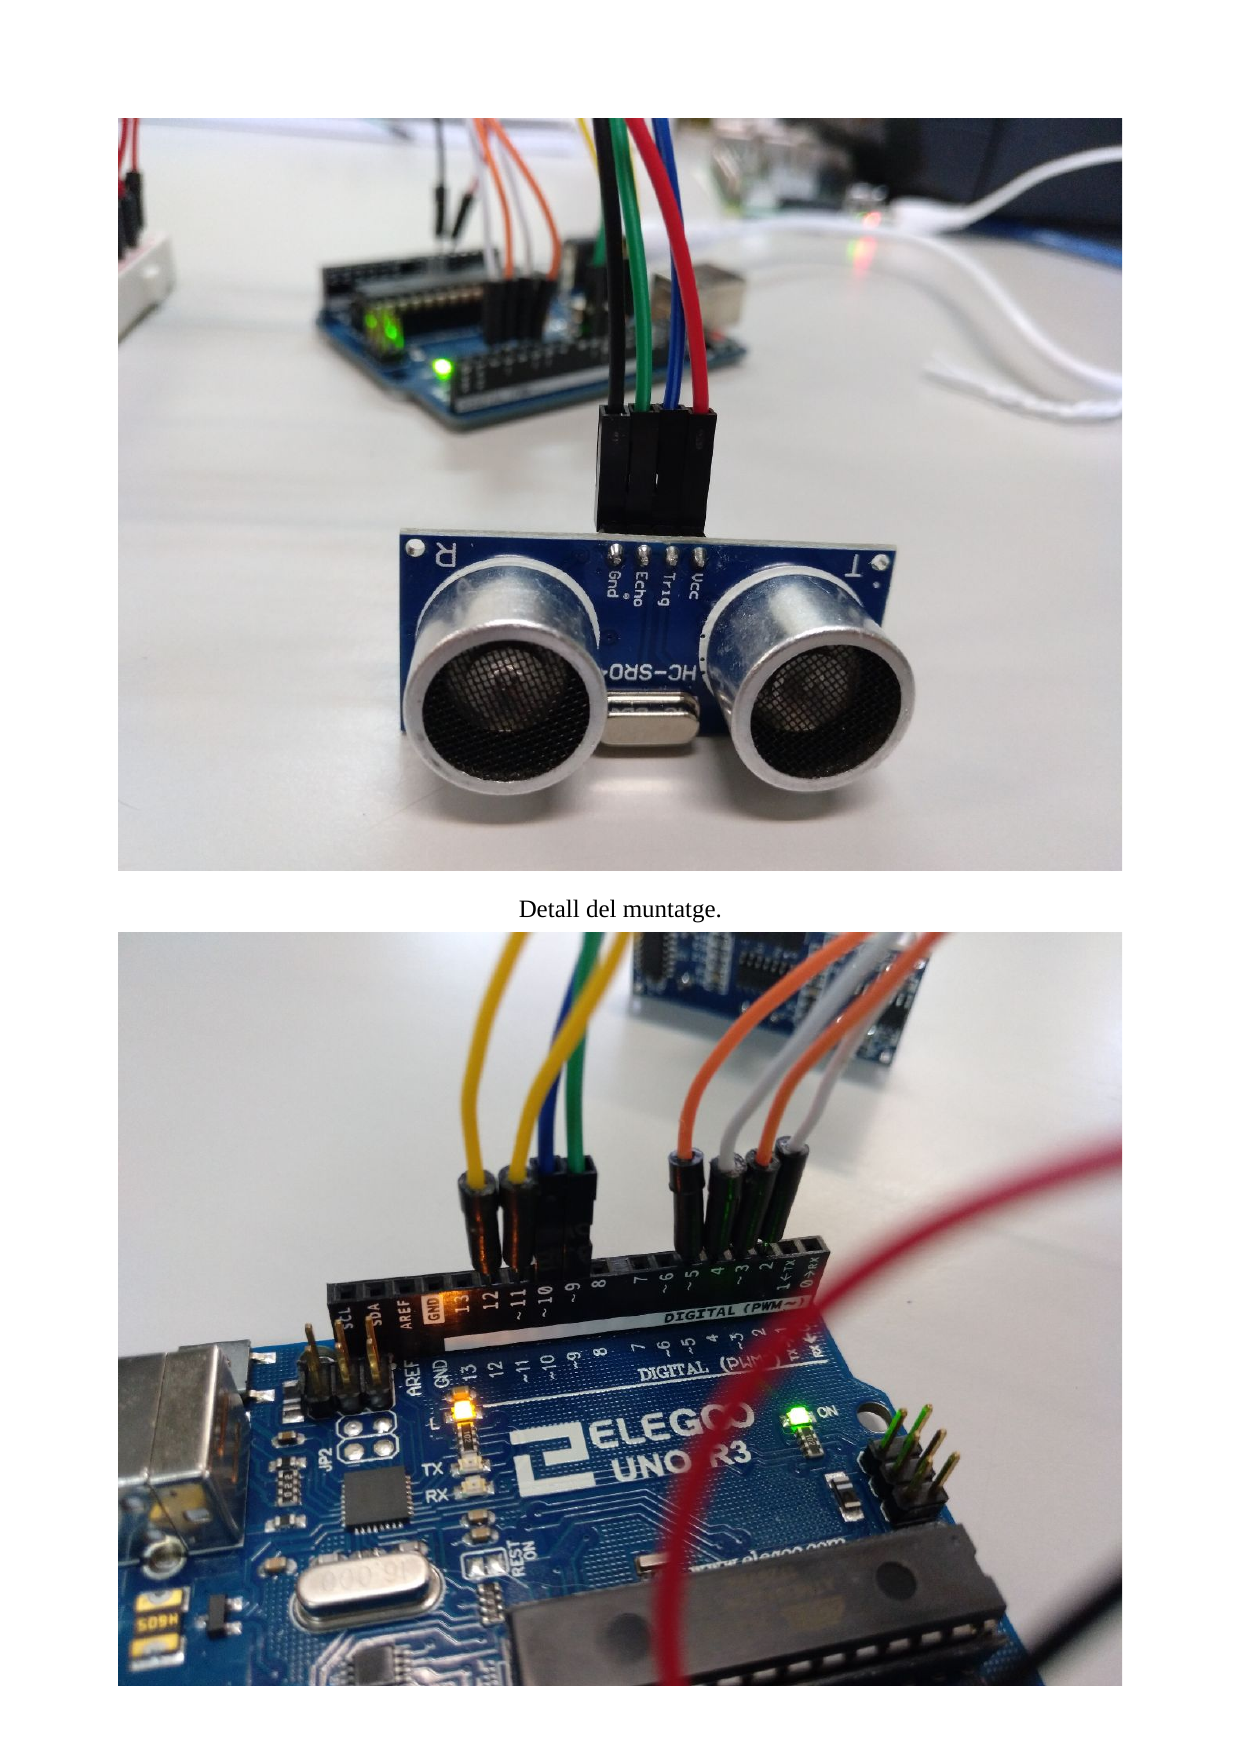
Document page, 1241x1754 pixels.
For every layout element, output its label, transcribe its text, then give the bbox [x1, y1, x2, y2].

picture [118, 932, 1123, 1686]
text Detall del muntatge. [118, 894, 1122, 923]
picture [118, 118, 1123, 871]
